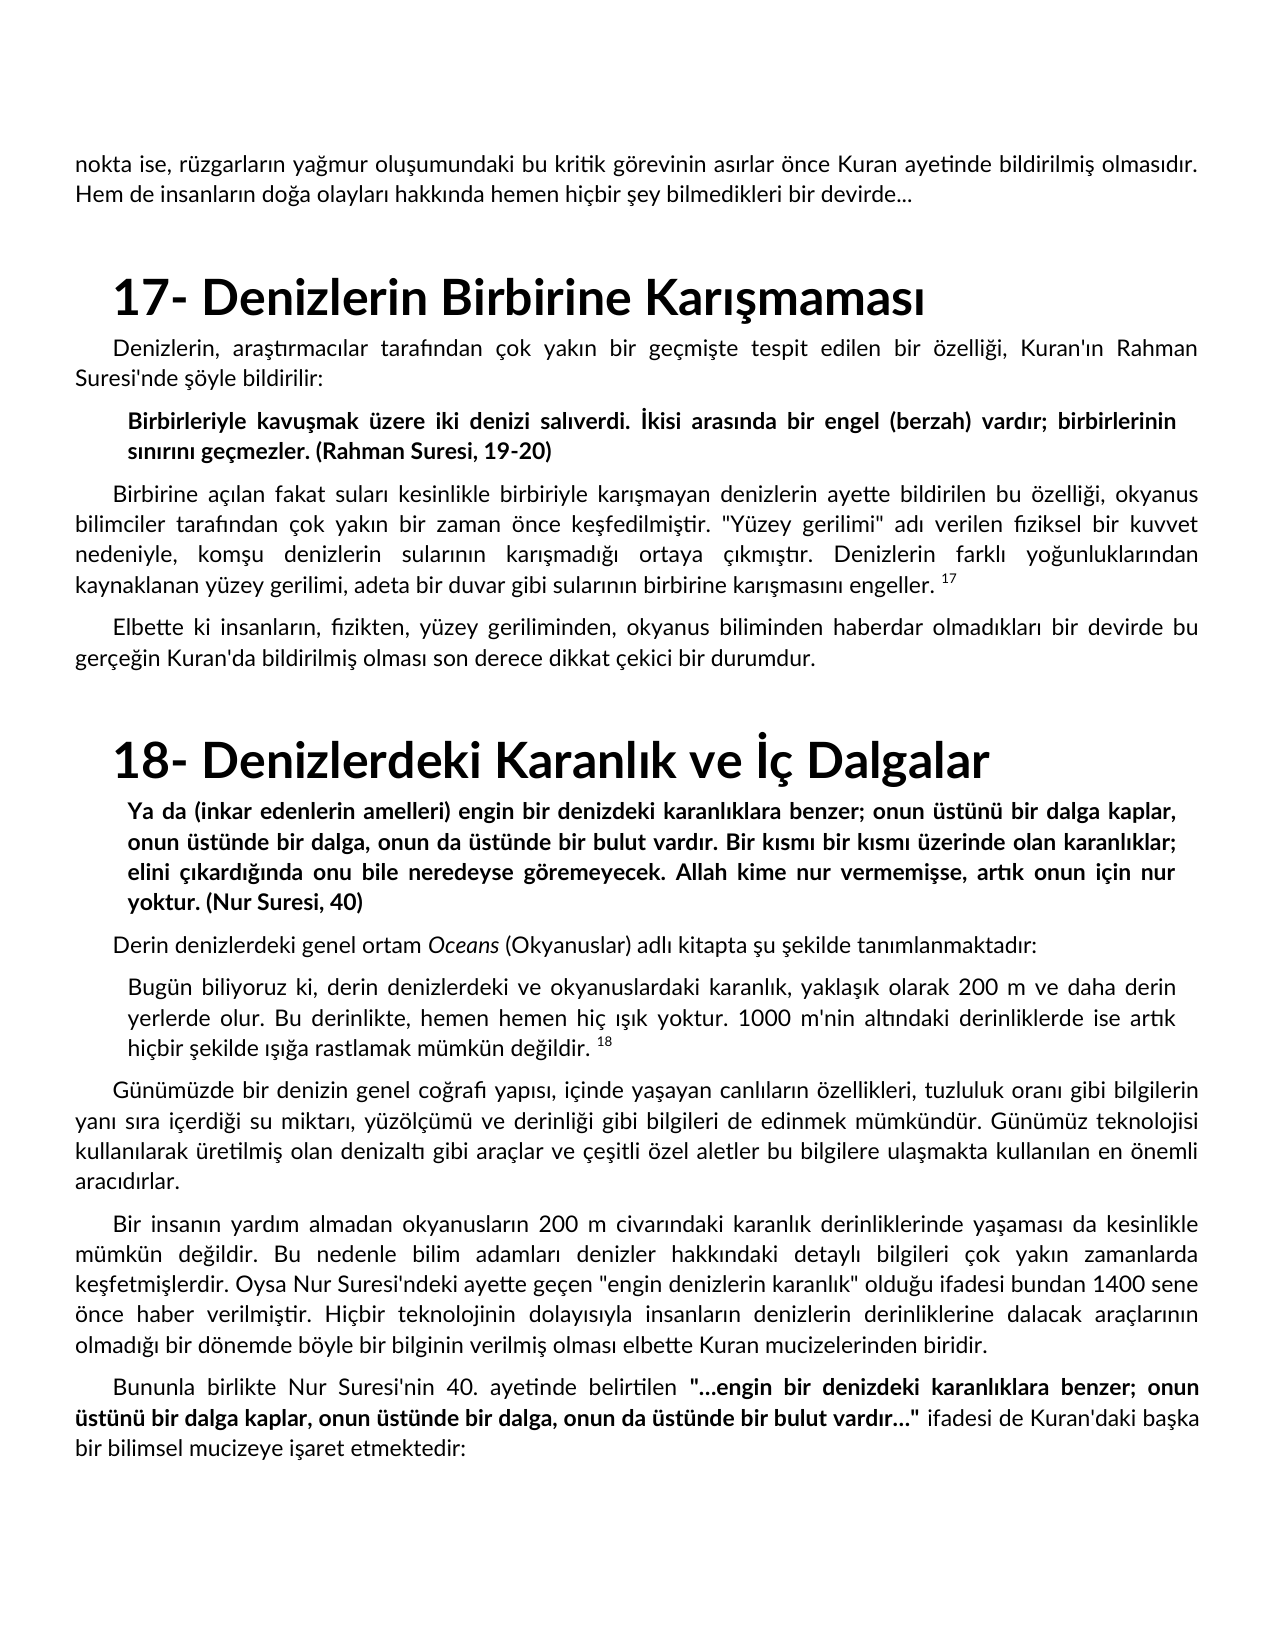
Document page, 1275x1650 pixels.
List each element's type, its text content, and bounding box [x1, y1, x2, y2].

text Derin denizlerdeki genel ortam Oceans (Okyanuslar) adlı kitapta şu şekilde tanımlanmaktadır: [75, 930, 1200, 958]
text Bununla birlikte Nur Suresi'nin 40. ayetinde belirtilen "…engin bir denizdeki karanlıklara benzer; onun üstünü bir dalga kaplar, onun üstünde bir dalga, onun da üstünde bir bulut vardır…" ifadesi de Kuran'daki başka bir bilimsel mucizeye işaret etmektedir: [75, 1373, 1200, 1461]
text Bir insanın yardım almadan okyanusların 200 m civarındaki karanlık derinliklerinde yaşaması da kesinlikle mümkün değildir. Bu nedenle bilim adamları denizler hakkındaki detaylı bilgileri çok yakın zamanlarda keşfetmişlerdir. Oysa Nur Suresi'ndeki ayette geçen "engin denizlerin karanlık" olduğu ifadesi bundan 1400 sene önce haber verilmiştir. Hiçbir teknolojinin dolayısıyla insanların denizlerin derinliklerine dalacak araçlarının olmadığı bir dönemde böyle bir bilginin verilmiş olması elbette Kuran mucizelerinden biridir. [75, 1209, 1200, 1358]
text nokta ise, rüzgarların yağmur oluşumundaki bu kritik görevinin asırlar önce Kuran ayetinde bildirilmiş olmasıdır. Hem de insanların doğa olayları hakkında hemen hiçbir şey bilmedikleri bir devirde... [75, 150, 1200, 208]
text Günümüzde bir denizin genel coğrafi yapısı, içinde yaşayan canlıların özellikleri, tuzluluk oranı gibi bilgilerin yanı sıra içerdiği su miktarı, yüzölçümü ve derinliği gibi bilgileri de edinmek mümkündür. Günümüz teknolojisi kullanılarak üretilmiş olan denizaltı gibi araçlar ve çeşitli özel aletler bu bilgilere ulaşmakta kullanılan en önemli aracıdırlar. [75, 1076, 1200, 1194]
subtitle 18- Denizlerdeki Karanlık ve İç Dalgalar [112, 729, 1200, 789]
text Ya da (inkar edenlerin amelleri) engin bir denizdeki karanlıklara benzer; onun üstünü bir dalga kaplar, onun üstünde bir dalga, onun da üstünde bir bulut vardır. Bir kısmı bir kısmı üzerinde olan karanlıklar; elini çıkardığında onu bile neredeyse göremeyecek. Allah kime nur vermemişse, artık onun için nur yoktur. (Nur Suresi, 40) [127, 797, 1177, 915]
text Birbirine açılan fakat suları kesinlikle birbiriyle karışmayan denizlerin ayette bildirilen bu özelliği, okyanus bilimciler tarafından çok yakın bir zaman önce keşfedilmiştir. "Yüzey gerilimi" adı verilen fiziksel bir kuvvet nedeniyle, komşu denizlerin sularının karışmadığı ortaya çıkmıştır. Denizlerin farklı yoğunluklarından kaynaklanan yüzey gerilimi, adeta bir duvar gibi sularının birbirine karışmasını engeller. 17 [75, 480, 1200, 598]
text Bugün biliyoruz ki, derin denizlerdeki ve okyanuslardaki karanlık, yaklaşık olarak 200 m ve daha derin yerlerde olur. Bu derinlikte, hemen hemen hiç ışık yoktur. 1000 m'nin altındaki derinliklerde ise artık hiçbir şekilde ışığa rastlamak mümkün değildir. 18 [127, 973, 1177, 1061]
text Elbette ki insanların, fizikten, yüzey geriliminden, okyanus biliminden haberdar olmadıkları bir devirde bu gerçeğin Kuran'da bildirilmiş olması son derece dikkat çekici bir durumdur. [75, 613, 1200, 671]
text Denizlerin, araştırmacılar tarafından çok yakın bir geçmişte tespit edilen bir özelliği, Kuran'ın Rahman Suresi'nde şöyle bildirilir: [75, 334, 1200, 392]
text Birbirleriyle kavuşmak üzere iki denizi salıverdi. İkisi arasında bir engel (berzah) vardır; birbirlerinin sınırını geçmezler. (Rahman Suresi, 19-20) [127, 407, 1177, 464]
subtitle 17- Denizlerin Birbirine Karışmaması [112, 266, 1200, 326]
